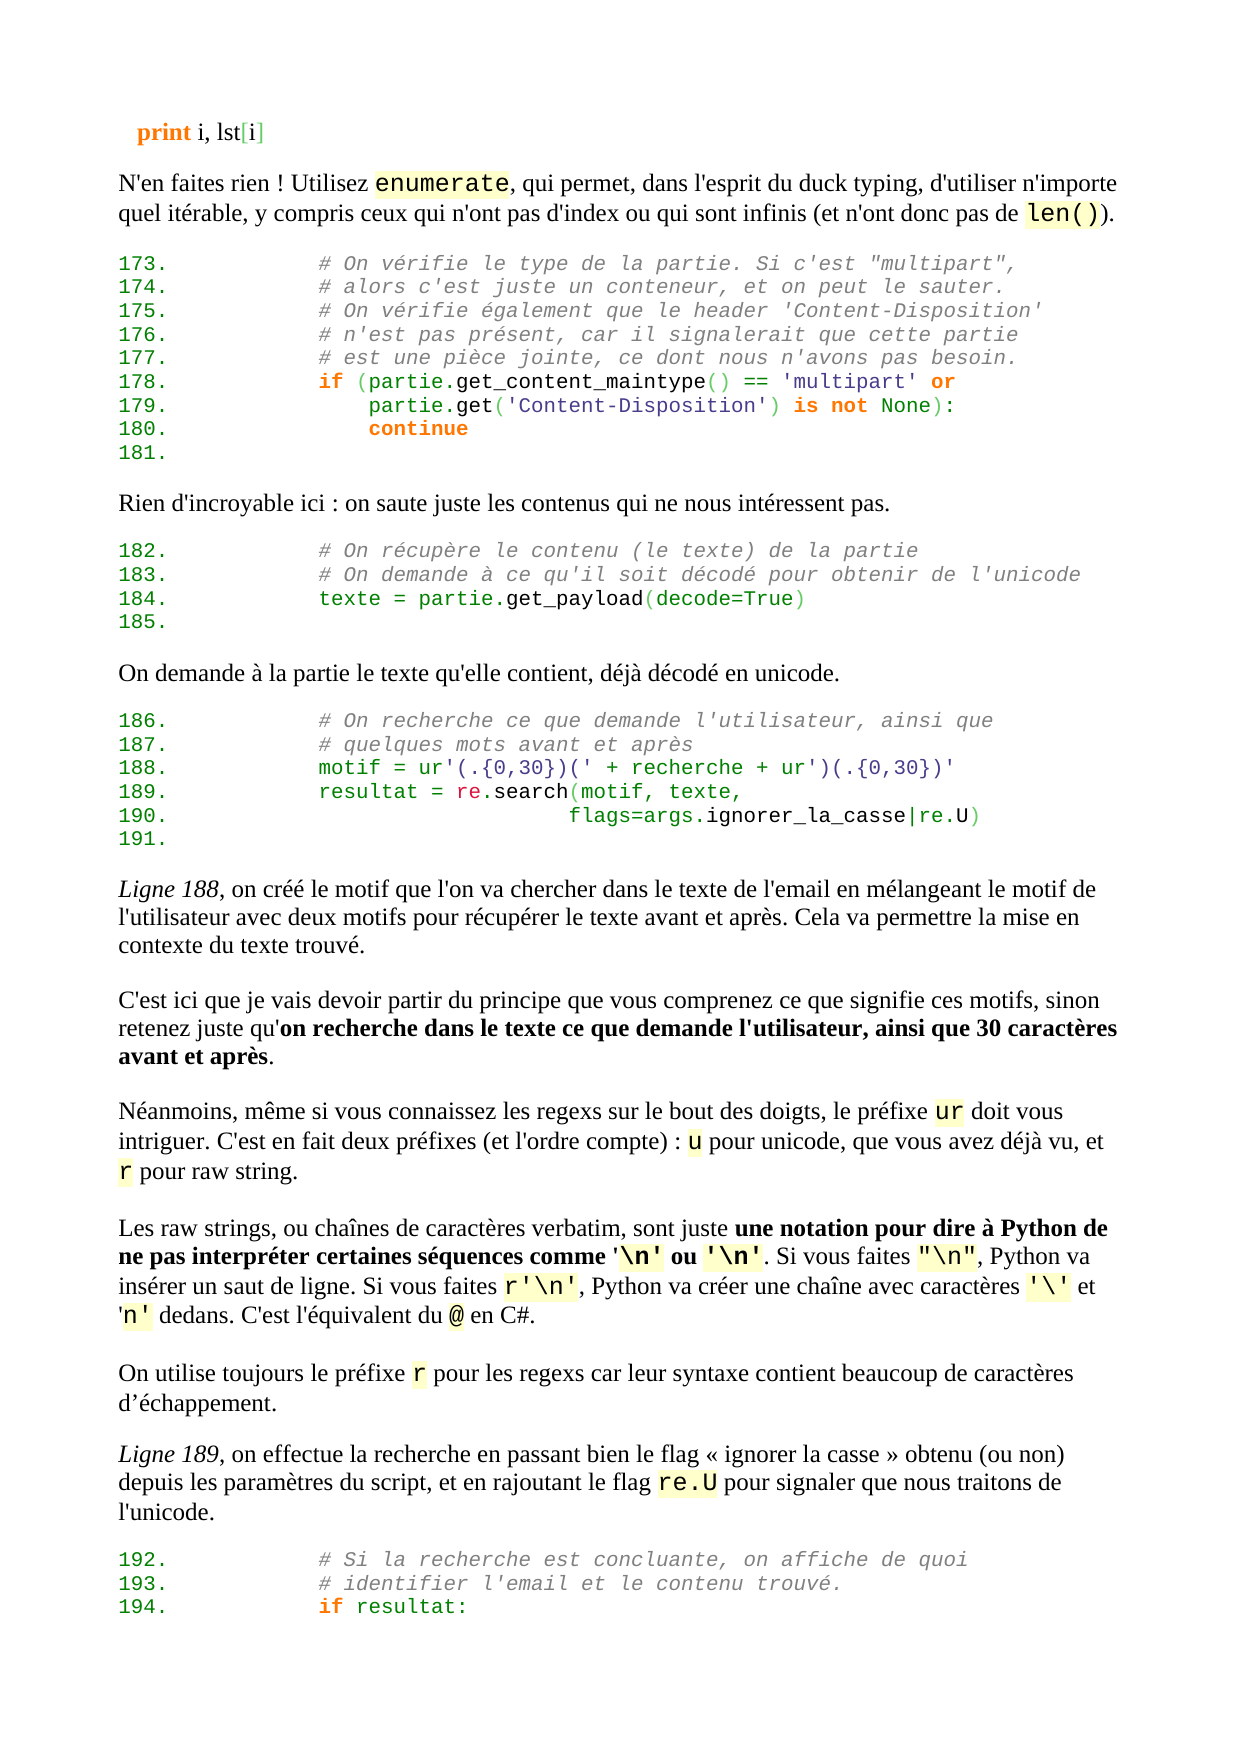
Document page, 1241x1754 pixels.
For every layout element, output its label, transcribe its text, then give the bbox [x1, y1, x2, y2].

list # On vérifie également que le header 'Content-Disposition' [118, 300, 1122, 324]
text On utilise toujours le préfixe r pour les regexs car leur syntaxe contient beaucoup de caractères d’échappement. [118, 1359, 1122, 1417]
text On demande à la partie le texte qu'elle contient, déjà décodé en unicode. [118, 659, 1122, 686]
list # On vérifie le type de la partie. Si c'est "multipart", [118, 253, 1122, 276]
list # On récupère le contenu (le texte) de la partie [118, 541, 1122, 564]
list # On recherche ce que demande l'utilisateur, ainsi que [118, 710, 1122, 734]
text N'en faites rien ! Utilisez enumerate, qui permet, dans l'esprit du duck typing, d'utiliser n'importe quel itérable, y compris ceux qui n'ont pas d'index ou qui sont infinis (et n'ont donc pas de len()). [118, 169, 1122, 229]
list # alors c'est juste un conteneur, et on peut le sauter. [118, 276, 1122, 300]
text Rien d'incroyable ici : on saute juste les contenus qui ne nous intéressent pas. [118, 489, 1122, 517]
text Ligne 188, on créé le motif que l'on va chercher dans le texte de l'email en mélangeant le motif de l'utilisateur avec deux motifs pour récupérer le texte avant et après. Cela va permettre la mise en contexte du texte trouvé. [118, 876, 1122, 959]
list texte = partie.get_payload(decode=True) [118, 588, 1122, 611]
list # est une pièce jointe, ce dont nous n'avons pas besoin. [118, 347, 1122, 371]
text Néanmoins, même si vous connaissez les regexs sur le bout des doigts, le préfixe ur doit vous intriguer. C'est en fait deux préfixes (et l'ordre compte) : u pour unicode, que vous avez déjà vu, et r pour raw string. [118, 1097, 1122, 1187]
text C'est ici que je vais devoir partir du principe que vous comprenez ce que signifie ces motifs, sinon retenez juste qu'on recherche dans le texte ce que demande l'utilisateur, ainsi que 30 caractères avant et après. [118, 986, 1122, 1069]
list if (partie.get_content_maintype() == 'multipart' or [118, 371, 1122, 394]
list flags=args.ignorer_la_casse|re.U) [118, 805, 1122, 828]
list # On demande à ce qu'il soit décodé pour obtenir de l'unicode [118, 564, 1122, 588]
list # n'est pas présent, car il signalerait que cette partie [118, 324, 1122, 347]
list motif = ur'(.{0,30})(' + recherche + ur')(.{0,30})' [118, 757, 1122, 781]
list resultat = re.search(motif, texte, [118, 781, 1122, 805]
list if resultat: [118, 1596, 1122, 1620]
list # Si la recherche est concluante, on affiche de quoi [118, 1549, 1122, 1573]
list # quelques mots avant et après [118, 734, 1122, 757]
text Les raw strings, ou chaînes de caractères verbatim, sont juste une notation pour dire à Python de ne pas interpréter certaines séquences comme '\n' ou '\n'. Si vous faites "\n", Python va insérer un saut de ligne. Si vous faites r'\n', Python va créer une chaîne avec caractères '\' et 'n' dedans. C'est l'équivalent du @ en C#. [118, 1214, 1122, 1331]
text print i, lst[i] [118, 118, 1122, 146]
list partie.get('Content-Disposition') is not None): [118, 394, 1122, 418]
text Ligne 189, on effectue la recherche en passant bien le flag « ignorer la casse » obtenu (ou non) depuis les paramètres du script, et en rajoutant le flag re.U pour signaler que nous traitons de l'unicode. [118, 1440, 1122, 1526]
list # identifier l'email et le contenu trouvé. [118, 1573, 1122, 1596]
list continue [118, 418, 1122, 442]
